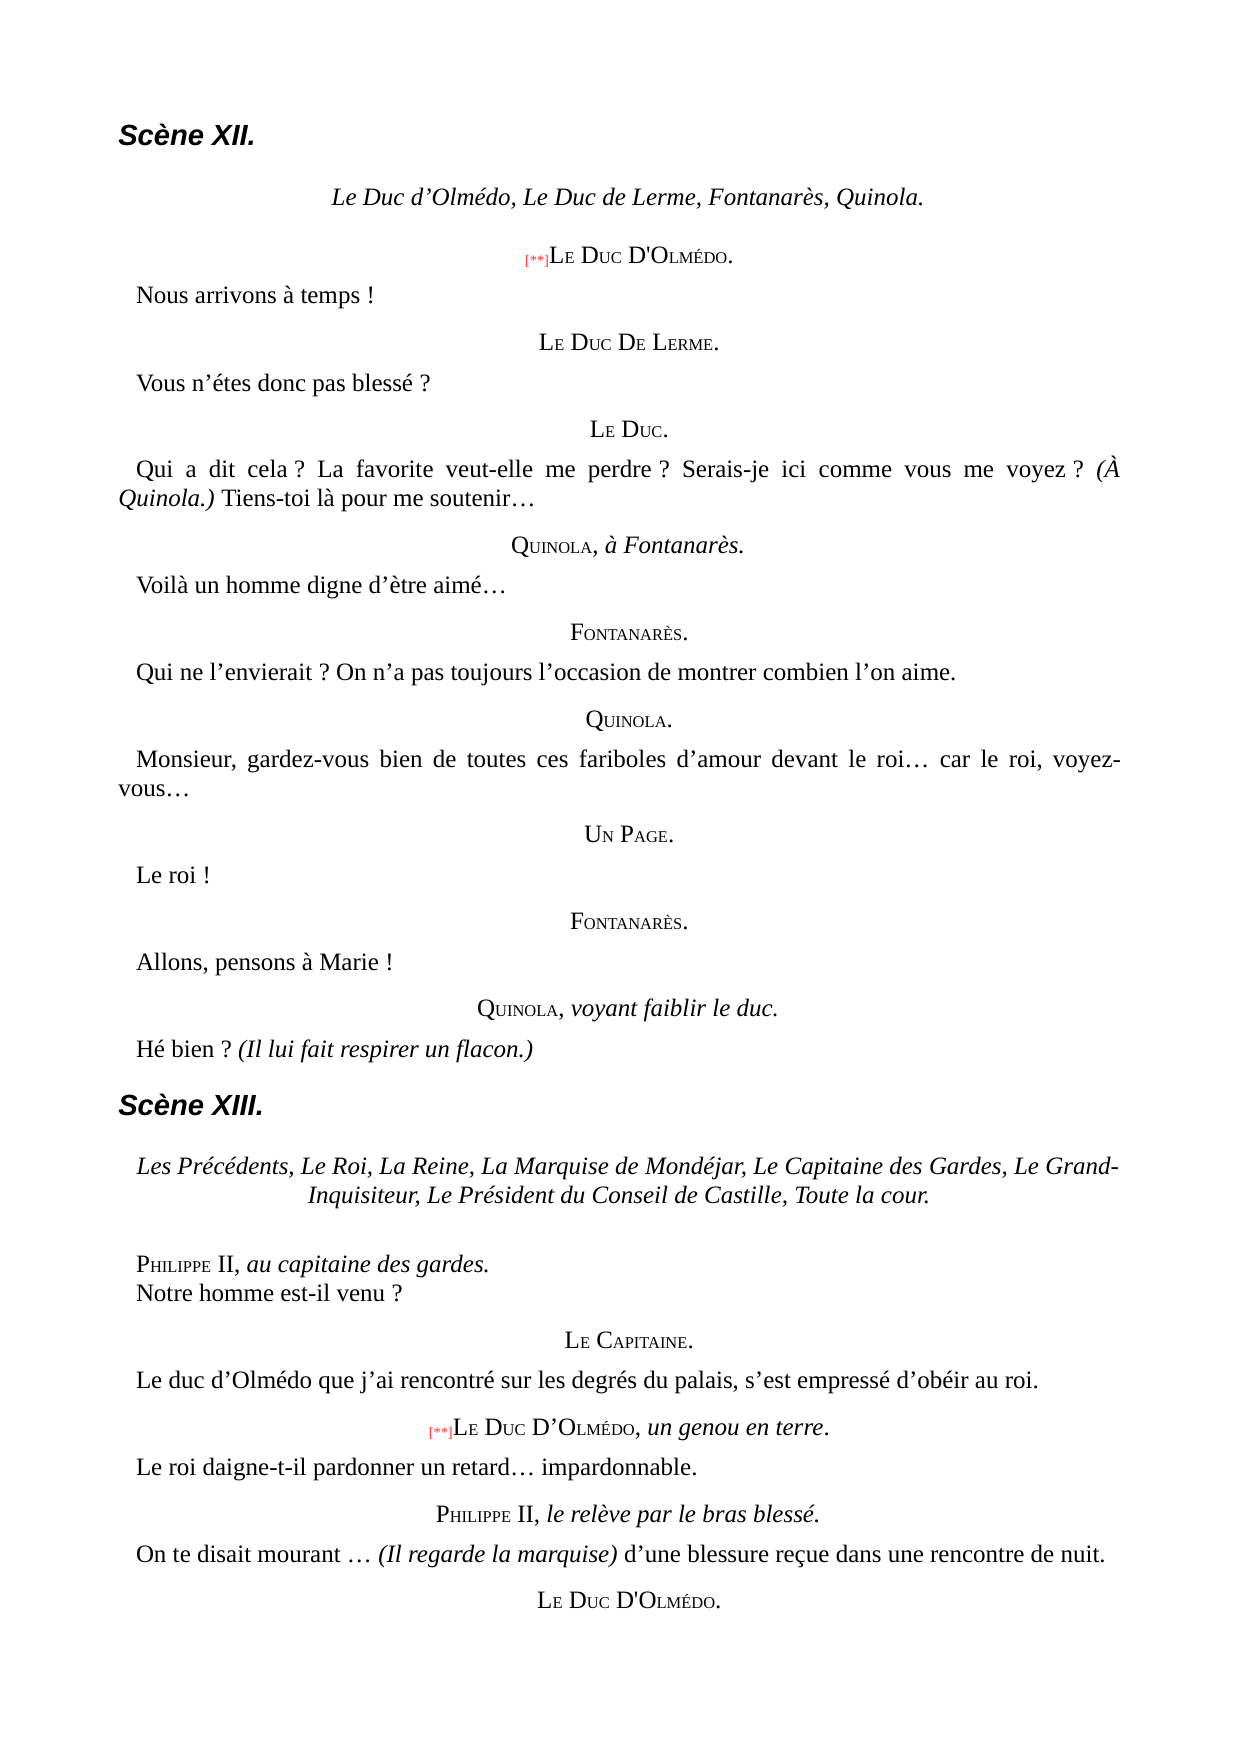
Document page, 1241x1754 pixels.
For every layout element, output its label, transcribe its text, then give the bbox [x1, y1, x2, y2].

text On te disait mourant … (Il regarde la marquise) d’une blessure reçue dans une rencontre de nuit. [118, 1539, 1122, 1568]
text Le Duc D'Olmédo. [118, 1586, 1122, 1614]
text Hé bien ? (Il lui fait respirer un flacon.) [118, 1034, 1122, 1063]
text Philippe II, le relève par le bras blessé. [118, 1499, 1122, 1527]
text Quinola, voyant faiblir le duc. [118, 993, 1122, 1022]
subtitle Scène XIII. [118, 1088, 1122, 1121]
text Le Capitaine. [118, 1325, 1122, 1353]
text Allons, pensons à Marie ! [118, 947, 1122, 976]
text Nous arrivons à temps ! [118, 281, 1122, 309]
subtitle Scène XII. [118, 118, 1122, 152]
text [**]Le Duc D’Olmédo, un genou en terre. [118, 1412, 1122, 1440]
text Vous n’étes donc pas blessé ? [118, 368, 1122, 396]
text Fontanarès. [118, 906, 1122, 935]
text Le roi daigne-t-il pardonner un retard… impardonnable. [118, 1452, 1122, 1481]
text Le roi ! [118, 860, 1122, 889]
text Fontanarès. [118, 617, 1122, 646]
text Notre homme est-il venu ? [118, 1278, 1122, 1307]
text Voilà un homme digne d’ètre aimé… [118, 570, 1122, 599]
text Quinola. [118, 704, 1122, 732]
text [**]Le Duc D'Olmédo. [118, 240, 1122, 269]
text Qui a dit cela ? La favorite veut-elle me perdre ? Serais-je ici comme vous me voyez ? (À Quinola.) Tiens-toi là pour me soutenir… [118, 454, 1122, 512]
text Le Duc De Lerme. [118, 327, 1122, 356]
text Le duc d’Olmédo que j’ai rencontré sur les degrés du palais, s’est empressé d’obéir au roi. [118, 1365, 1122, 1394]
text Un Page. [118, 819, 1122, 848]
text Monsieur, gardez-vous bien de toutes ces fariboles d’amour devant le roi… car le roi, voyez-vous… [118, 744, 1122, 802]
text Philippe II, au capitaine des gardes. [118, 1249, 1122, 1278]
text Les Précédents, Le Roi, La Reine, La Marquise de Mondéjar, Le Capitaine des Gardes, Le Grand-Inquisiteur, Le Président du Conseil de Castille, Toute la cour. [118, 1151, 1122, 1209]
text Le Duc. [118, 414, 1122, 443]
text Quinola, à Fontanarès. [118, 530, 1122, 558]
text Le Duc d’Olmédo, Le Duc de Lerme, Fontanarès, Quinola. [118, 182, 1122, 211]
text Qui ne l’envierait ? On n’a pas toujours l’occasion de montrer combien l’on aime. [118, 657, 1122, 686]
